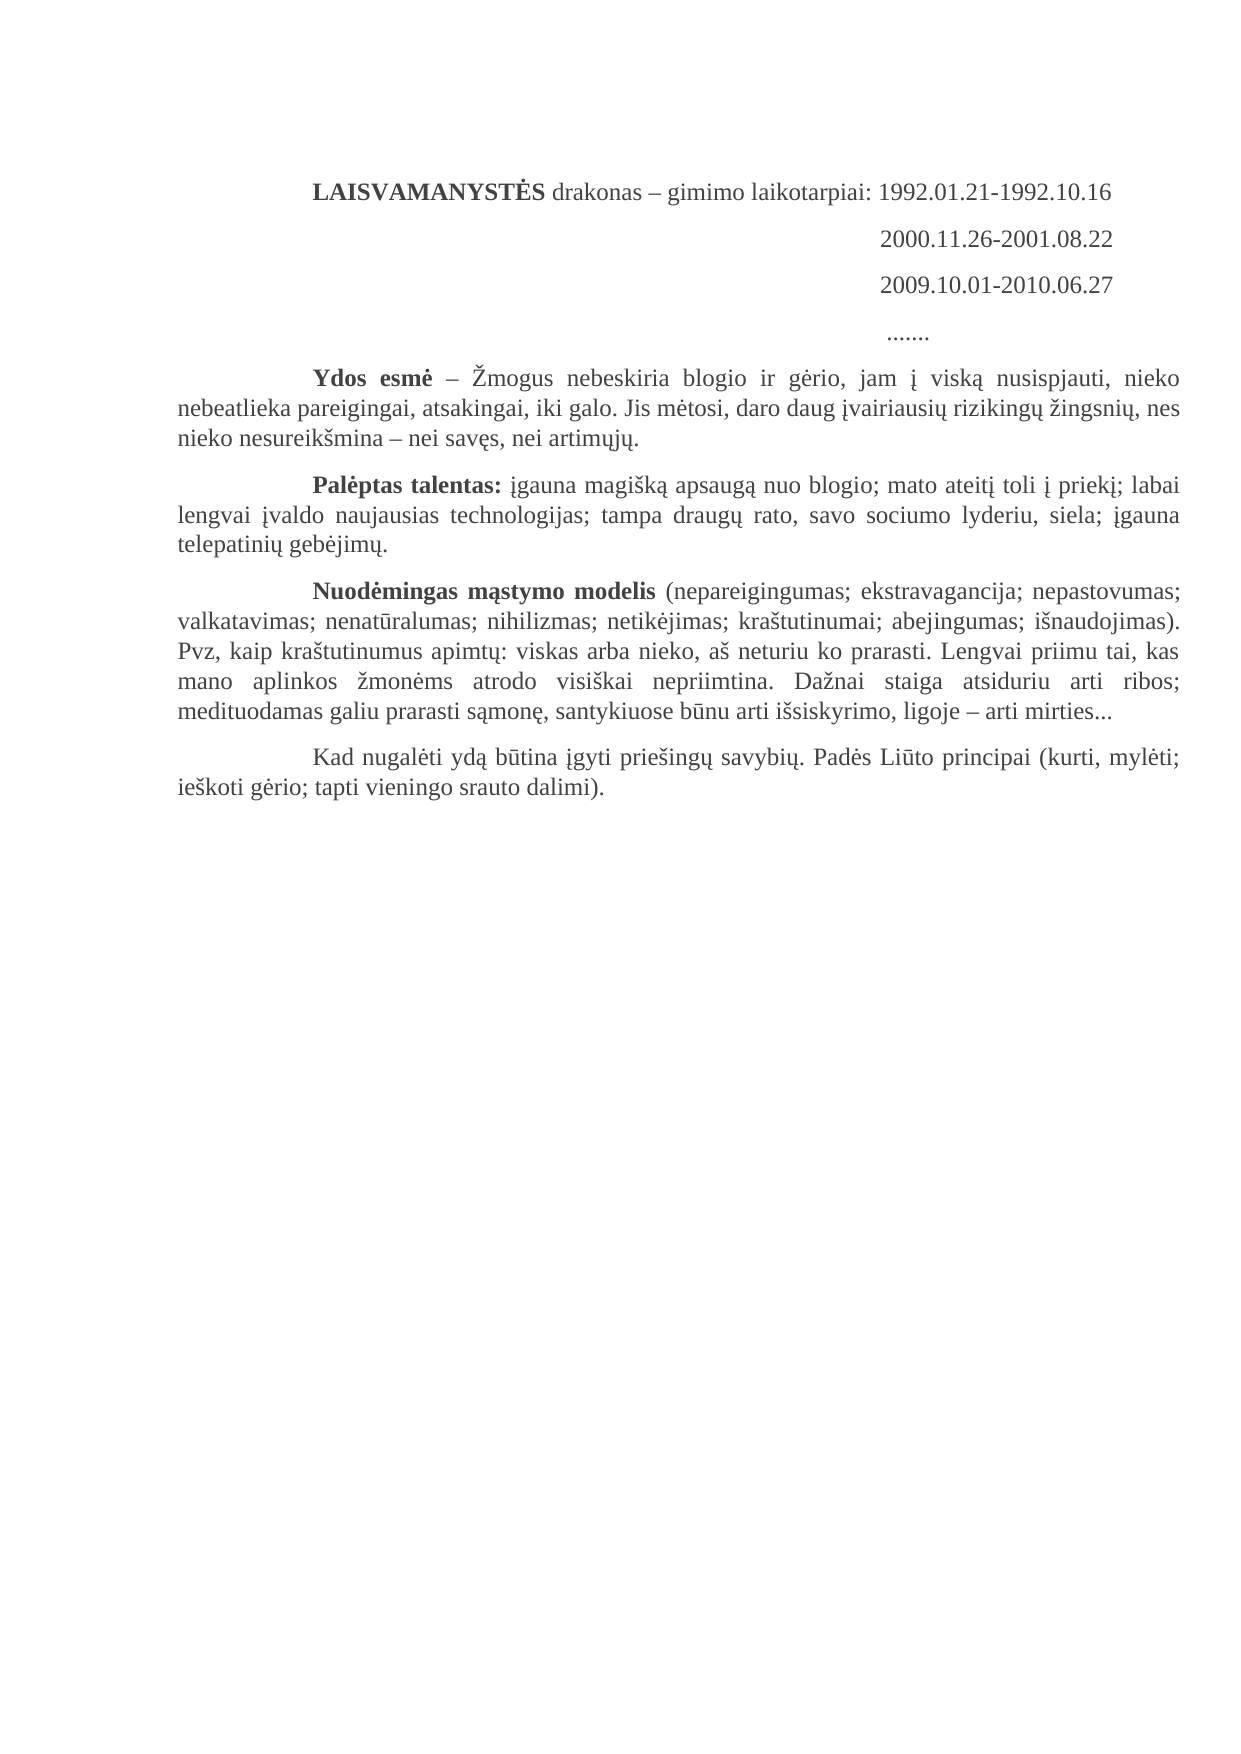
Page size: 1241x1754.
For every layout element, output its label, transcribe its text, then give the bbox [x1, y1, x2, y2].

text Nuodėmingas mąstymo modelis (nepareigingumas; ekstravagancija; nepastovumas; valkatavimas; nenatūralumas; nihilizmas; netikėjimas; kraštutinumai; abejingumas; išnaudojimas). Pvz, kaip kraštutinumus apimtų: viskas arba nieko, aš neturiu ko prarasti. Lengvai priimu tai, kas mano aplinkos žmonėms atrodo visiškai nepriimtina. Dažnai staiga atsiduriu arti ribos; medituodamas galiu prarasti sąmonę, santykiuose būnu arti išsiskyrimo, ligoje – arti mirties... [177, 576, 1181, 724]
text 2009.10.01-2010.06.27 [177, 270, 1181, 299]
text 2000.11.26-2001.08.22 [177, 224, 1181, 252]
text Kad nugalėti ydą būtina įgyti priešingų savybių. Padės Liūto principai (kurti, mylėti; ieškoti gėrio; tapti vieningo srauto dalimi). [177, 742, 1181, 801]
text LAISVAMANYSTĖS drakonas – gimimo laikotarpiai: 1992.01.21-1992.10.16 [177, 177, 1181, 206]
text Ydos esmė – Žmogus nebeskiria blogio ir gėrio, jam į viską nusispjauti, nieko nebeatlieka pareigingai, atsakingai, iki galo. Jis mėtosi, daro daug įvairiausių rizikingų žingsnių, nes nieko nesureikšmina – nei savęs, nei artimųjų. [177, 363, 1181, 452]
text ....... [177, 317, 1181, 346]
text Palėptas talentas: įgauna magišką apsaugą nuo blogio; mato ateitį toli į priekį; labai lengvai įvaldo naujausias technologijas; tampa draugų rato, savo sociumo lyderiu, siela; įgauna telepatinių gebėjimų. [177, 470, 1181, 558]
